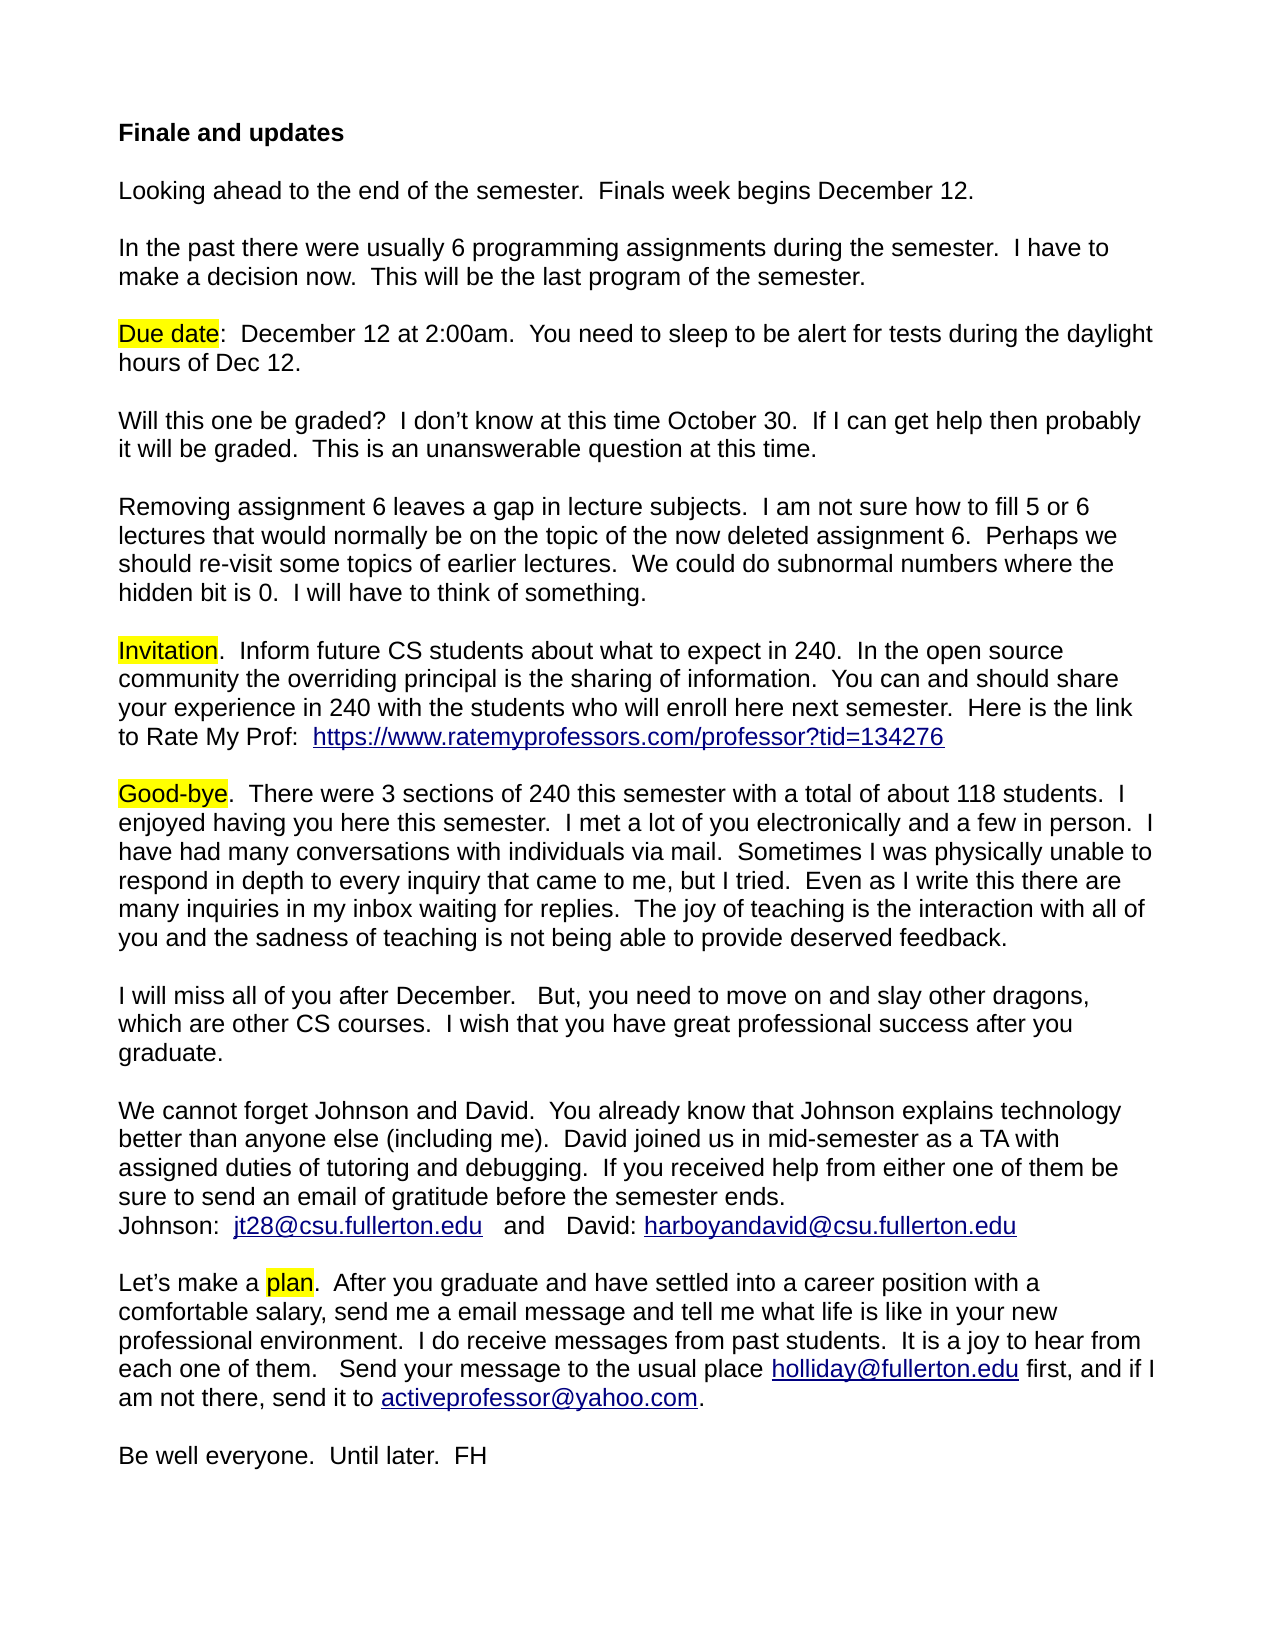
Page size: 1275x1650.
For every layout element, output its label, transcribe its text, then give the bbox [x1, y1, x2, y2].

text Removing assignment 6 leaves a gap in lecture subjects. I am not sure how to fill 5 or 6 lectures that would normally be on the topic of the now deleted assignment 6. Perhaps we should re-visit some topics of earlier lectures. We could do subnormal numbers where the hidden bit is 0. I will have to think of something. [118, 492, 1157, 607]
text In the past there were usually 6 programming assignments during the semester. I have to make a decision now. This will be the last program of the semester. [118, 233, 1157, 291]
text Looking ahead to the end of the semester. Finals week begins December 12. [118, 176, 1157, 204]
text We cannot forget Johnson and David. You already know that Johnson explains technology better than anyone else (including me). David joined us in mid-semester as a TA with assigned duties of tutoring and debugging. If you received help from either one of them be sure to send an email of gratitude before the semester ends. [118, 1096, 1157, 1211]
text Be well everyone. Until later. FH [118, 1441, 1157, 1469]
text Let’s make a plan. After you graduate and have settled into a career position with a comfortable salary, send me a email message and tell me what life is like in your new professional environment. I do receive messages from past students. It is a joy to hear from each one of them. Send your message to the usual place holliday@fullerton.edu first, and if I am not there, send it to activeprofessor@yahoo.com. [118, 1268, 1157, 1412]
text Finale and updates [118, 118, 1157, 147]
text Due date: December 12 at 2:00am. You need to sleep to be alert for tests during the daylight hours of Dec 12. [118, 319, 1157, 377]
text Will this one be graded? I don’t know at this time October 30. If I can get help then probably it will be graded. This is an unanswerable question at this time. [118, 406, 1157, 463]
text Good-bye. There were 3 sections of 240 this semester with a total of about 118 students. I enjoyed having you here this semester. I met a lot of you electronically and a few in person. I have had many conversations with individuals via mail. Sometimes I was physically unable to respond in depth to every inquiry that came to me, but I tried. Even as I write this there are many inquiries in my inbox waiting for replies. The joy of teaching is the interaction with all of you and the sadness of teaching is not being able to provide deserved feedback. [118, 779, 1157, 952]
text Johnson: jt28@csu.fullerton.edu and David: harboyandavid@csu.fullerton.edu [118, 1211, 1157, 1239]
text Invitation. Inform future CS students about what to expect in 240. In the open source community the overriding principal is the sharing of information. You can and should share your experience in 240 with the students who will enroll here next semester. Here is the link to Rate My Prof: https://www.ratemyprofessors.com/professor?tid=134276 [118, 636, 1157, 751]
text I will miss all of you after December. But, you need to move on and slay other dragons, which are other CS courses. I wish that you have great professional success after you graduate. [118, 981, 1157, 1067]
